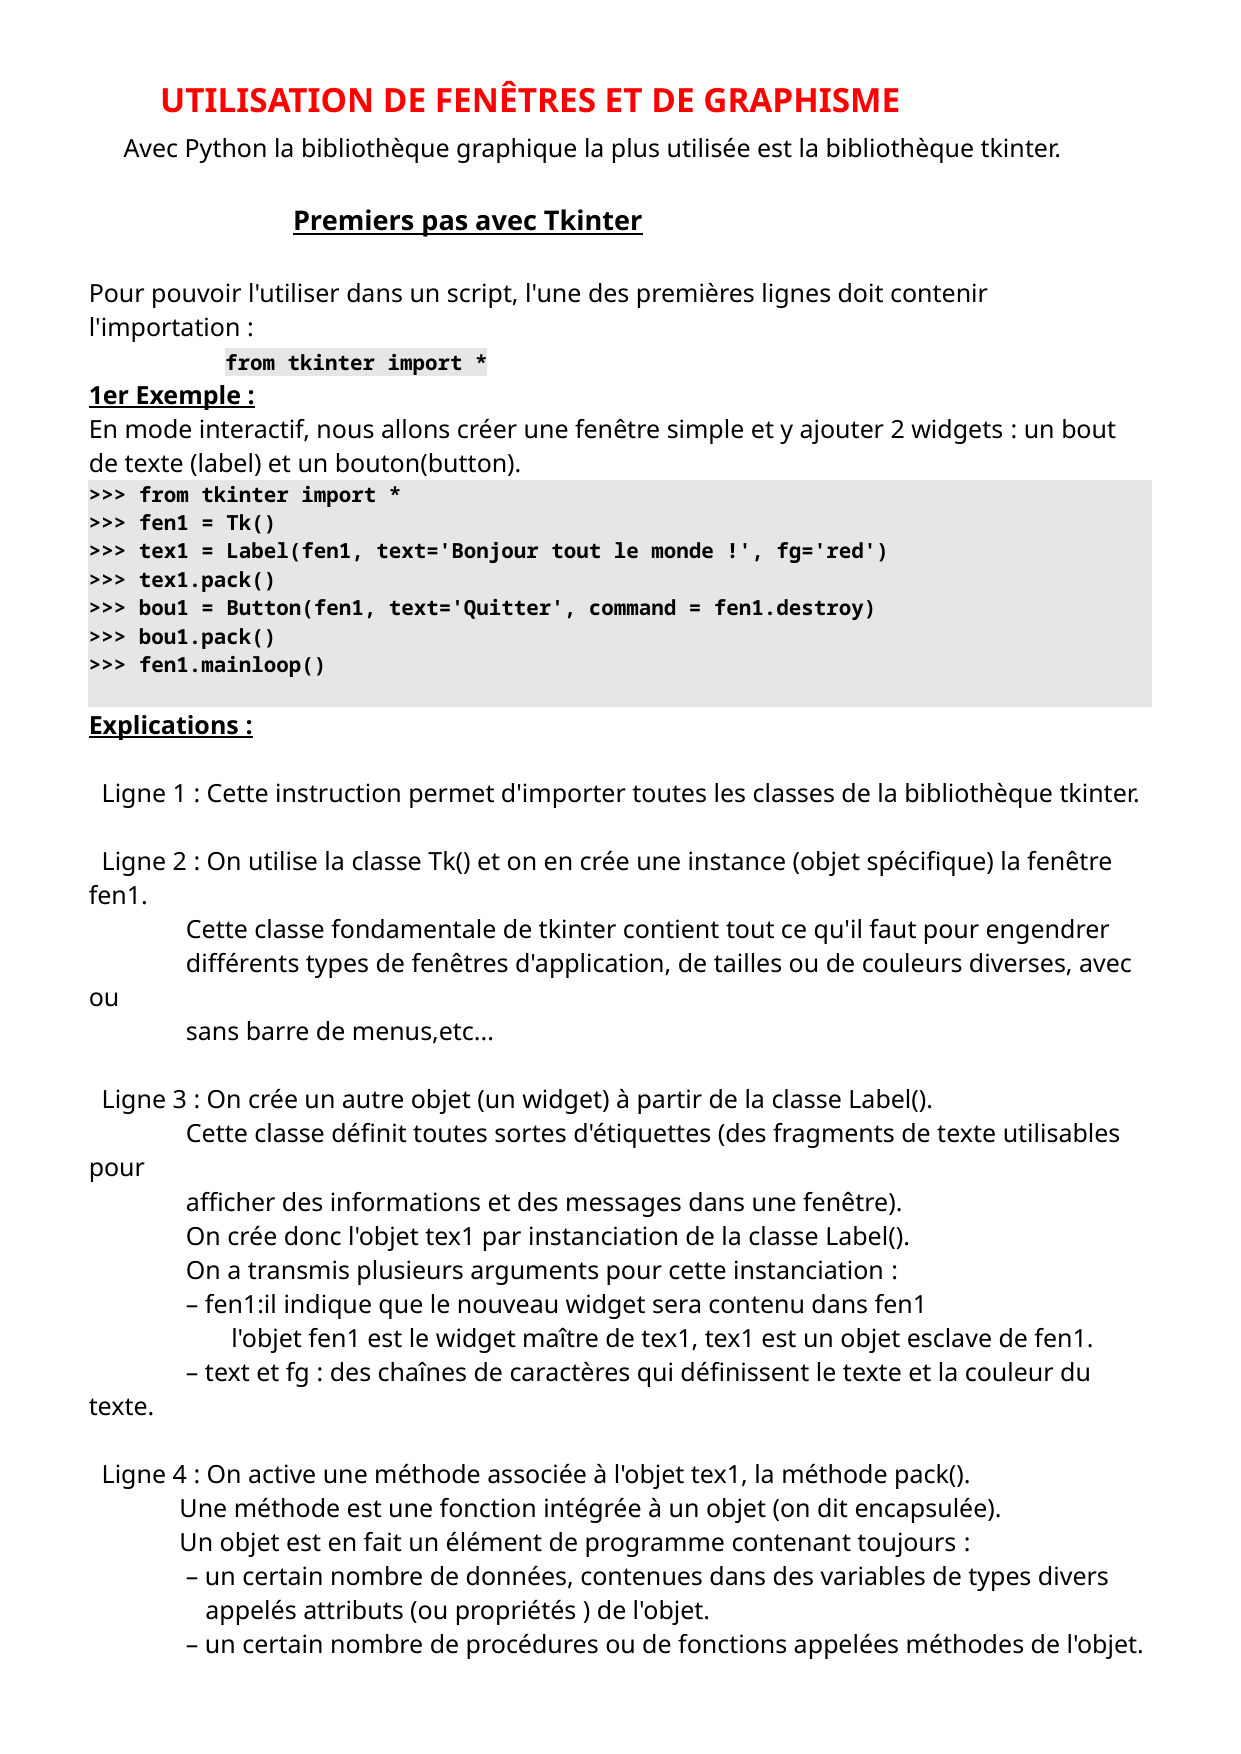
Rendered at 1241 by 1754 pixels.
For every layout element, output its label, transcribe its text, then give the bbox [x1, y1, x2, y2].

text UTILISATION DE FENÊTRES ET DE GRAPHISME [88, 77, 1152, 122]
text >>> from tkinter import * [88, 480, 1152, 508]
text – fen1:il indique que le nouveau widget sera contenu dans fen1 [88, 1286, 1152, 1320]
text – un certain nombre de données, contenues dans des variables de types divers [88, 1559, 1152, 1593]
text >>> bou1 = Button(fen1, text='Quitter', command = fen1.destroy) [88, 593, 1152, 622]
text from tkinter import * [88, 343, 1152, 378]
text – un certain nombre de procédures ou de fonctions appelées méthodes de l'objet. [88, 1627, 1152, 1661]
text Explications : [88, 707, 1152, 741]
text Une méthode est une fonction intégrée à un objet (on dit encapsulée). [88, 1491, 1152, 1525]
text Un objet est en fait un élément de programme contenant toujours : [88, 1525, 1152, 1559]
text Ligne 2 : On utilise la classe Tk() et on en crée une instance (objet spécifique) la fenêtre fen1. [88, 843, 1152, 912]
text 1er Exemple : [88, 378, 1152, 412]
text Ligne 4 : On active une méthode associée à l'objet tex1, la méthode pack(). [88, 1457, 1152, 1491]
text Pour pouvoir l'utiliser dans un script, l'une des premières lignes doit contenir l'importation : [88, 275, 1152, 343]
text >>> tex1 = Label(fen1, text='Bonjour tout le monde !', fg='red') [88, 537, 1152, 565]
text On crée donc l'objet tex1 par instanciation de la classe Label(). [88, 1218, 1152, 1252]
text Cette classe fondamentale de tkinter contient tout ce qu'il faut pour engendrer [88, 912, 1152, 946]
text >>> tex1.pack() [88, 565, 1152, 593]
text appelés attributs (ou propriétés ) de l'objet. [88, 1593, 1152, 1627]
text afficher des informations et des messages dans une fenêtre). [88, 1184, 1152, 1218]
text Premiers pas avec Tkinter [88, 202, 1152, 238]
text Cette classe définit toutes sortes d'étiquettes (des fragments de texte utilisables pour [88, 1116, 1152, 1184]
text Ligne 3 : On crée un autre objet (un widget) à partir de la classe Label(). [88, 1082, 1152, 1116]
text l'objet fen1 est le widget maître de tex1, tex1 est un objet esclave de fen1. [88, 1320, 1152, 1354]
text >>> fen1.mainloop() [88, 650, 1152, 679]
text Avec Python la bibliothèque graphique la plus utilisée est la bibliothèque tkinter. [88, 122, 1152, 168]
text Ligne 1 : Cette instruction permet d'importer toutes les classes de la bibliothèque tkinter. [88, 775, 1152, 809]
text différents types de fenêtres d'application, de tailles ou de couleurs diverses, avec ou [88, 946, 1152, 1014]
text >>> bou1.pack() [88, 622, 1152, 650]
text En mode interactif, nous allons créer une fenêtre simple et y ajouter 2 widgets : un bout de texte (label) et un bouton(button). [88, 412, 1152, 480]
text – text et fg : des chaînes de caractères qui définissent le texte et la couleur du texte. [88, 1354, 1152, 1423]
text On a transmis plusieurs arguments pour cette instanciation : [88, 1252, 1152, 1286]
text >>> fen1 = Tk() [88, 508, 1152, 537]
text sans barre de menus,etc... [88, 1014, 1152, 1048]
